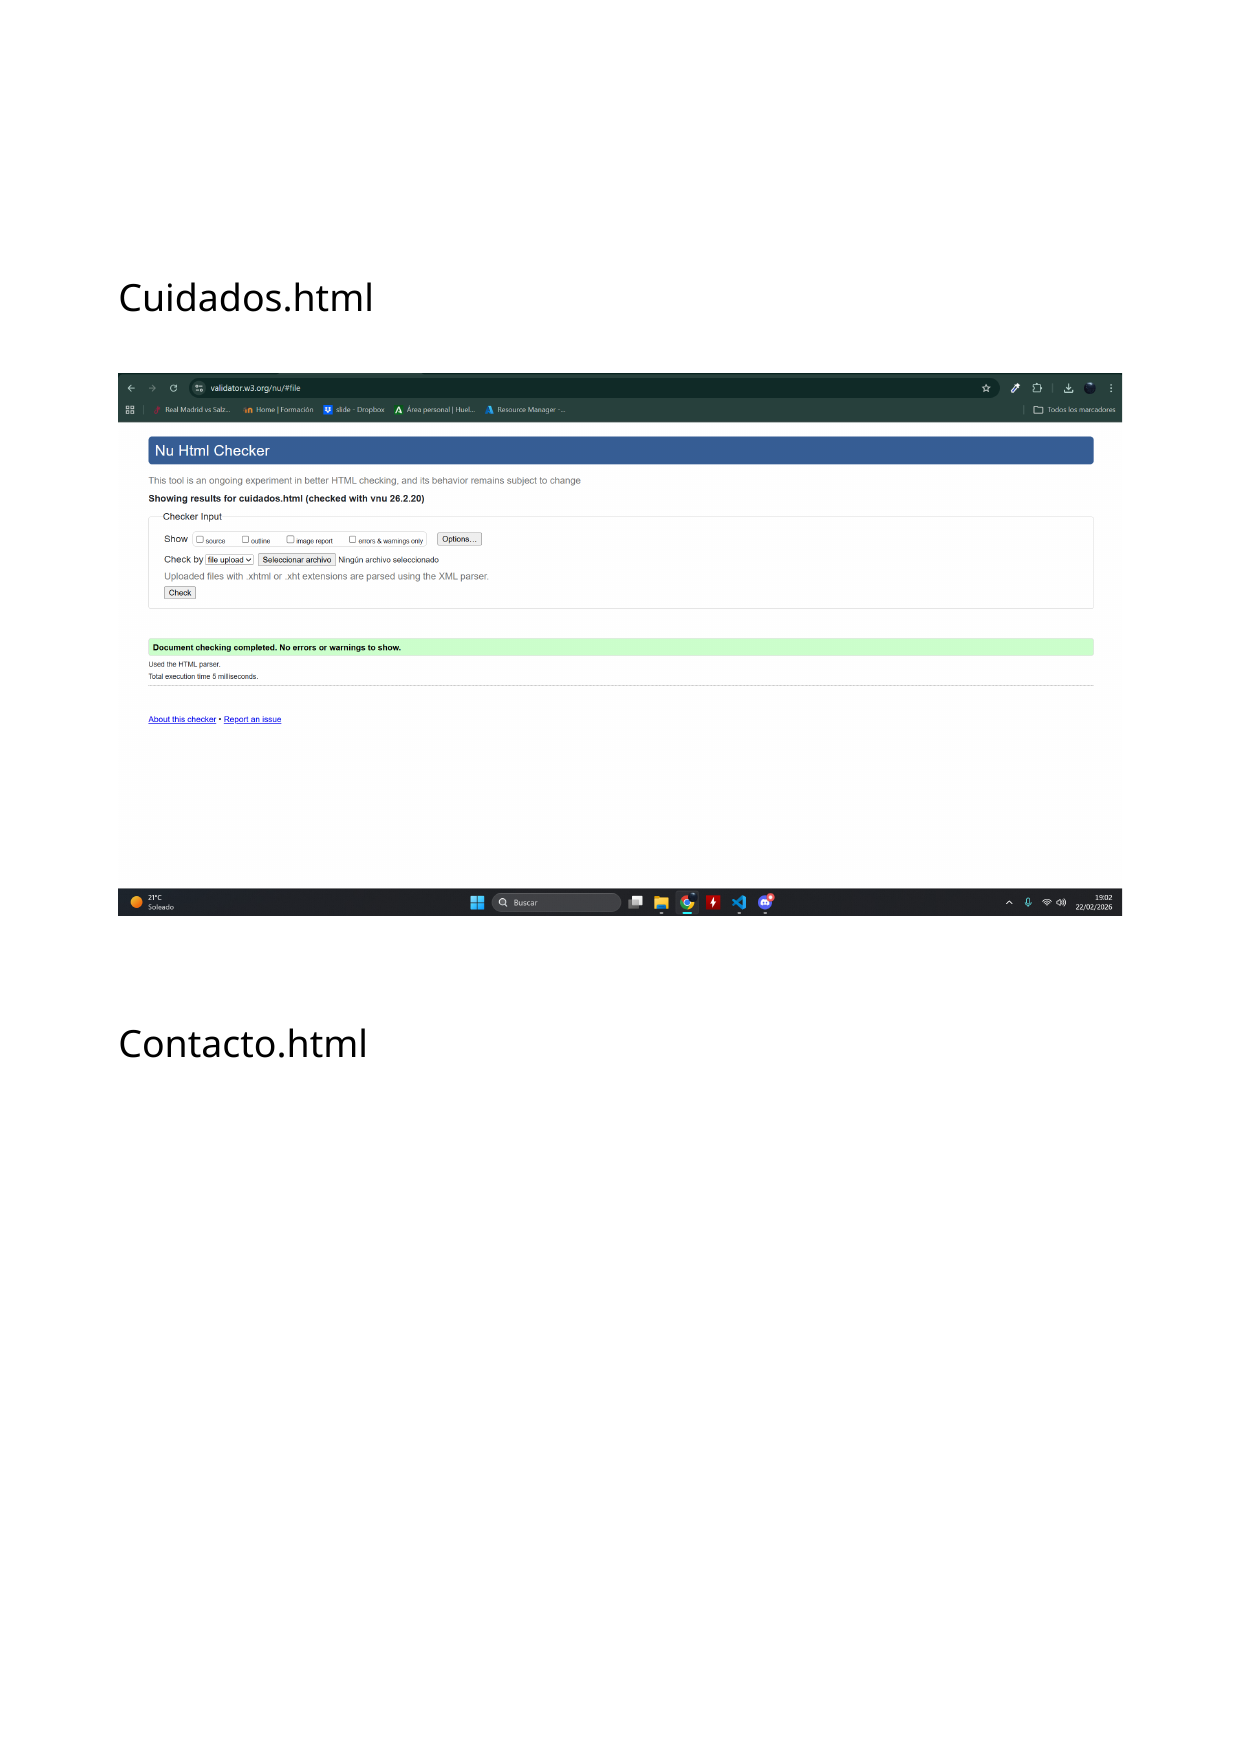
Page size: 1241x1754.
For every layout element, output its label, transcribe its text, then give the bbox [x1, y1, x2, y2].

picture [118, 373, 1123, 916]
text Contacto.html [118, 1018, 1122, 1069]
text Cuidados.html [118, 271, 1122, 322]
